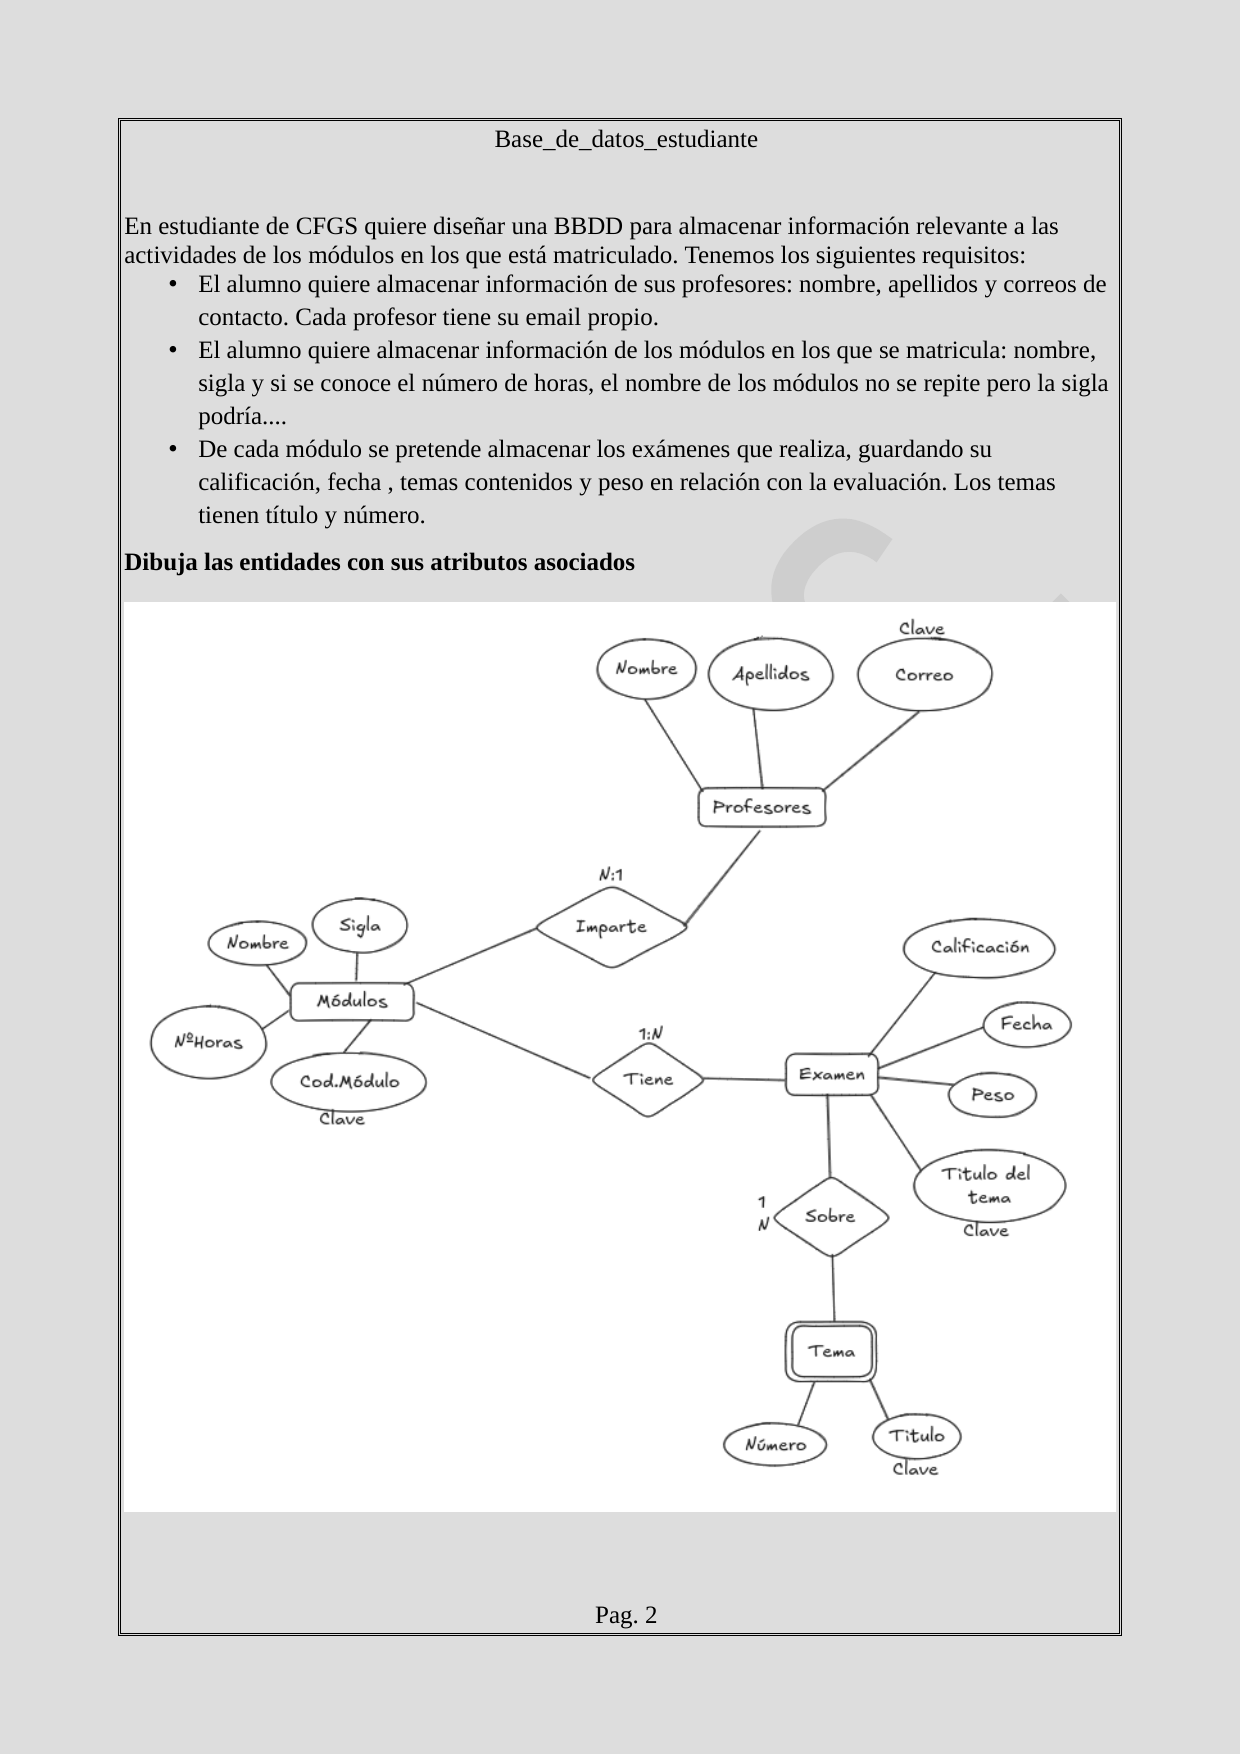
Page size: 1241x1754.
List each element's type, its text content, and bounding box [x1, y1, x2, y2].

text Dibuja las entidades con sus atributos asociados [124, 547, 788, 576]
list El alumno quiere almacenar información de los módulos en los que se matricula: nombre, sigla y si se conoce el número de horas, el nombre de los módulos no se repite pero la sigla podría.... [168, 335, 1116, 429]
list De cada módulo se pretende almacenar los exámenes que realiza, guardando su calificación, fecha , temas contenidos y peso en relación con la evaluación. Los temas tienen título y número. [168, 434, 1116, 528]
text [812, 547, 1116, 576]
text En estudiante de CFGS quiere diseñar una BBDD para almacenar información relevante a las actividades de los módulos en los que está matriculado. Tenemos los siguientes requisitos: [124, 211, 1116, 269]
picture [124, 602, 1117, 1512]
list El alumno quiere almacenar información de sus profesores: nombre, apellidos y correos de contacto. Cada profesor tiene su email propio. [168, 269, 1116, 330]
